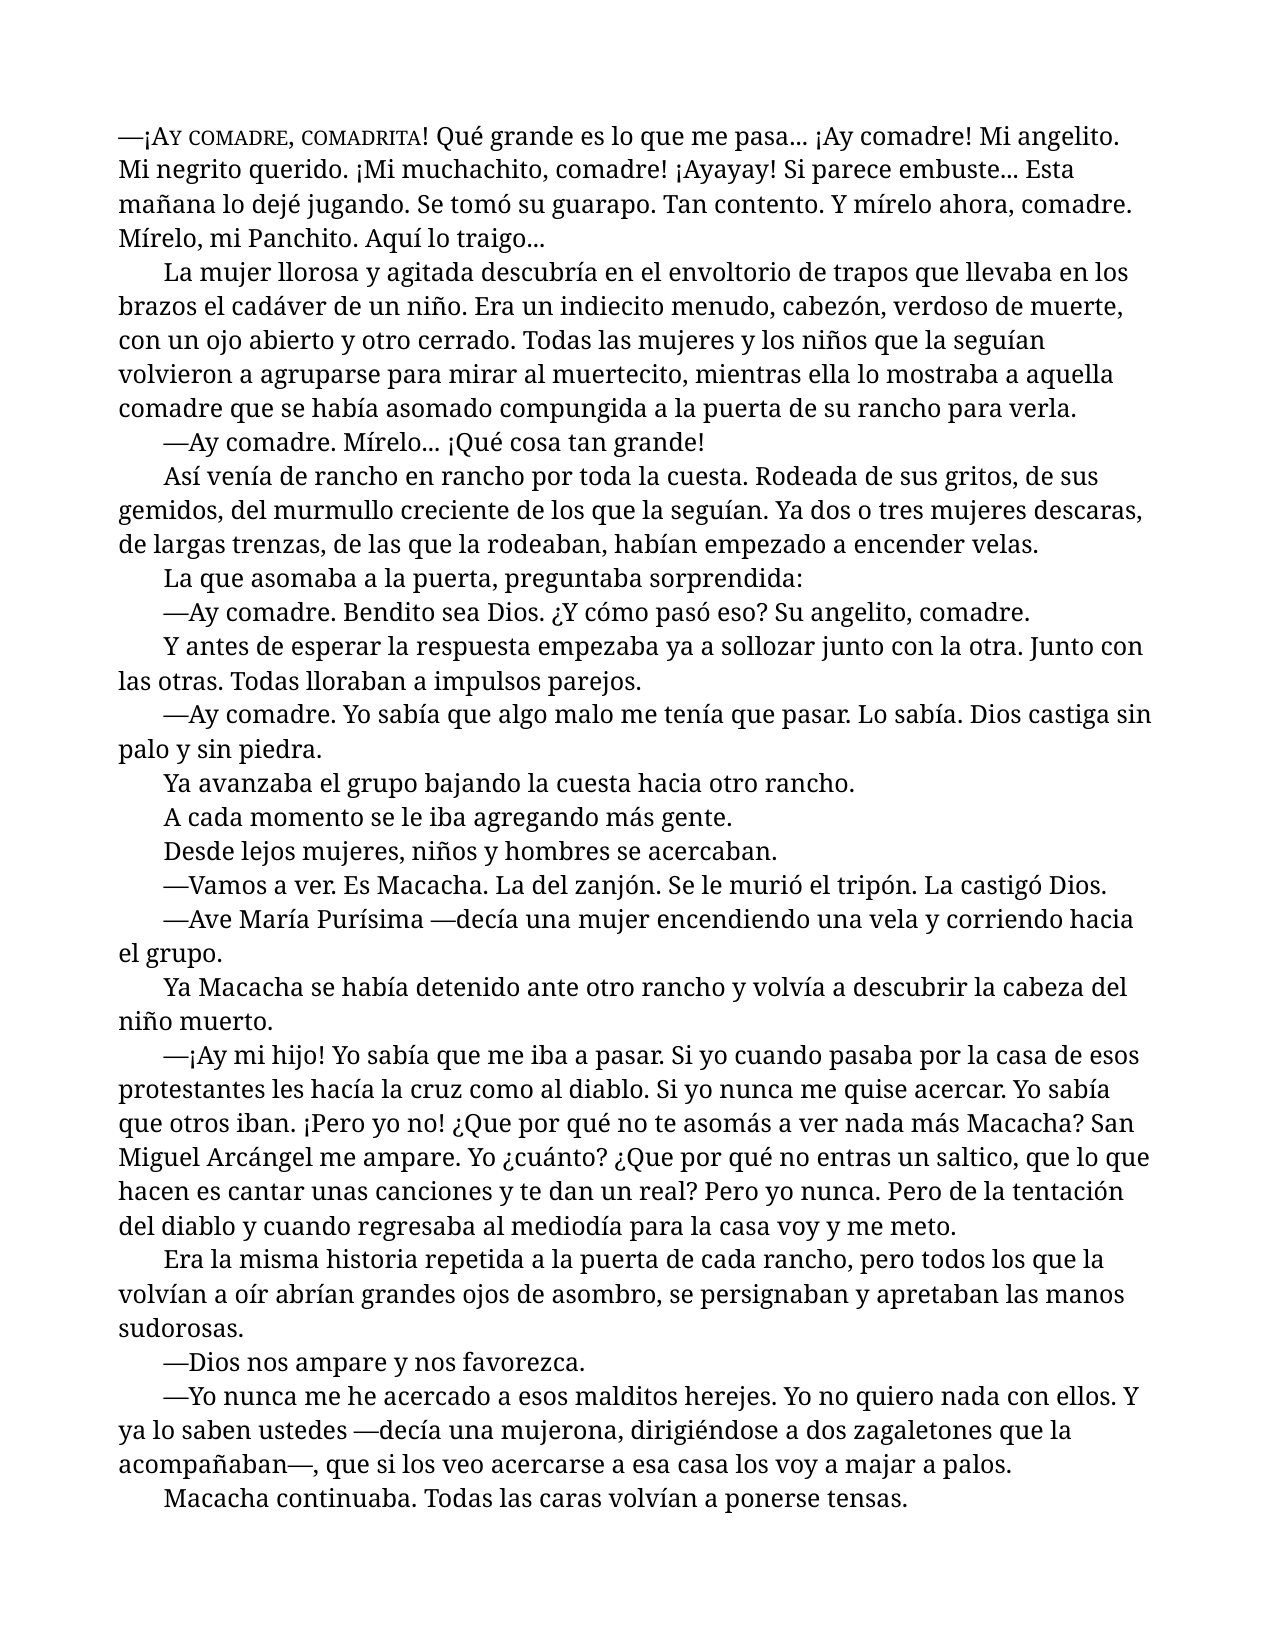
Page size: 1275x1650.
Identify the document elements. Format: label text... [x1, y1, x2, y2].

text —¡Ay comadre, comadrita! Qué grande es lo que me pasa... ¡Ay comadre! Mi angelito. Mi negrito querido. ¡Mi muchachito, comadre! ¡Ayayay! Si parece embuste... Esta mañana lo dejé jugando. Se tomó su guarapo. Tan contento. Y mírelo ahora, comadre. Mírelo, mi Panchito. Aquí lo traigo... La mujer llorosa y agitada descubría en el envoltorio de trapos que llevaba en los brazos el cadáver de un niño. Era un indiecito menudo, cabezón, verdoso de muerte, con un ojo abierto y otro cerrado. Todas las mujeres y los niños que la seguían volvieron a agruparse para mirar al muertecito, mientras ella lo mostraba a aquella comadre que se había asomado compungida a la puerta de su rancho para verla. —Ay comadre. Mírelo... ¡Qué cosa tan grande! Así venía de rancho en rancho por toda la cuesta. Rodeada de sus gritos, de sus gemidos, del murmullo creciente de los que la seguían. Ya dos o tres mujeres descaras, de largas trenzas, de las que la rodeaban, habían empezado a encender velas. La que asomaba a la puerta, preguntaba sorprendida: —Ay comadre. Bendito sea Dios. ¿Y cómo pasó eso? Su angelito, comadre. Y antes de esperar la respuesta empezaba ya a sollozar junto con la otra. Junto con las otras. Todas lloraban a impulsos parejos. —Ay comadre. Yo sabía que algo malo me tenía que pasar. Lo sabía. Dios castiga sin palo y sin piedra. Ya avanzaba el grupo bajando la cuesta hacia otro rancho. A cada momento se le iba agregando más gente. Desde lejos mujeres, niños y hombres se acercaban. —Vamos a ver. Es Macacha. La del zanjón. Se le murió el tripón. La castigó Dios. —Ave María Purísima —decía una mujer encendiendo una vela y corriendo hacia el grupo. Ya Macacha se había detenido ante otro rancho y volvía a descubrir la cabeza del niño muerto. —¡Ay mi hijo! Yo sabía que me iba a pasar. Si yo cuando pasaba por la casa de esos protestantes les hacía la cruz como al diablo. Si yo nunca me quise acercar. Yo sabía que otros iban. ¡Pero yo no! ¿Que por qué no te asomás a ver nada más Macacha? San Miguel Arcángel me ampare. Yo ¿cuánto? ¿Que por qué no entras un saltico, que lo que hacen es cantar unas canciones y te dan un real? Pero yo nunca. Pero de la tentación del diablo y cuando regresaba al mediodía para la casa voy y me meto. Era la misma historia repetida a la puerta de cada rancho, pero todos los que la volvían a oír abrían grandes ojos de asombro, se persignaban y apretaban las manos sudorosas. —Dios nos ampare y nos favorezca. —Yo nunca me he acercado a esos malditos herejes. Yo no quiero nada con ellos. Y ya lo saben ustedes —decía una mujerona, dirigiéndose a dos zagaletones que la acompañaban—, que si los veo acercarse a esa casa los voy a majar a palos. Macacha continuaba. Todas las caras volvían a ponerse tensas. [118, 118, 1157, 1515]
